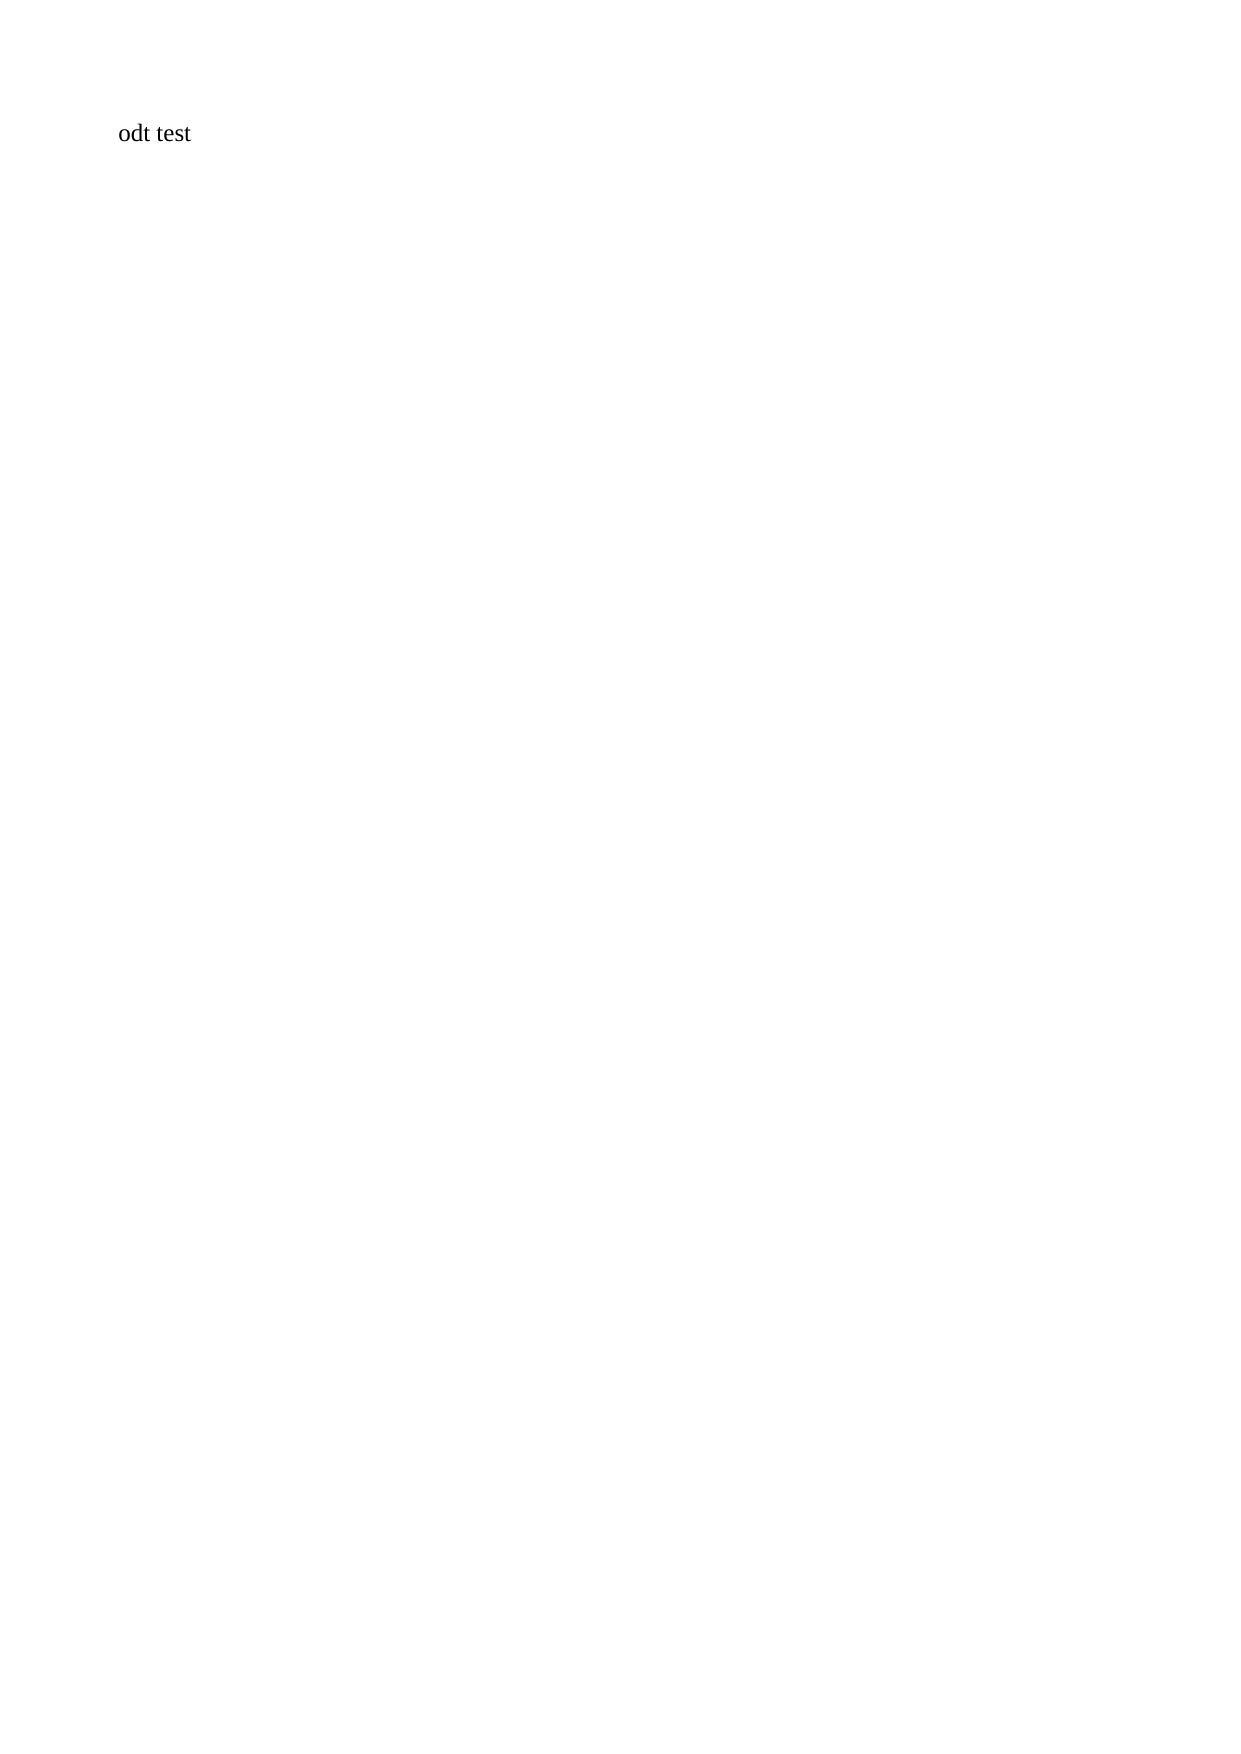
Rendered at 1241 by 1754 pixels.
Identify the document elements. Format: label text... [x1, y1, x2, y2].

text odt test [118, 118, 1122, 147]
